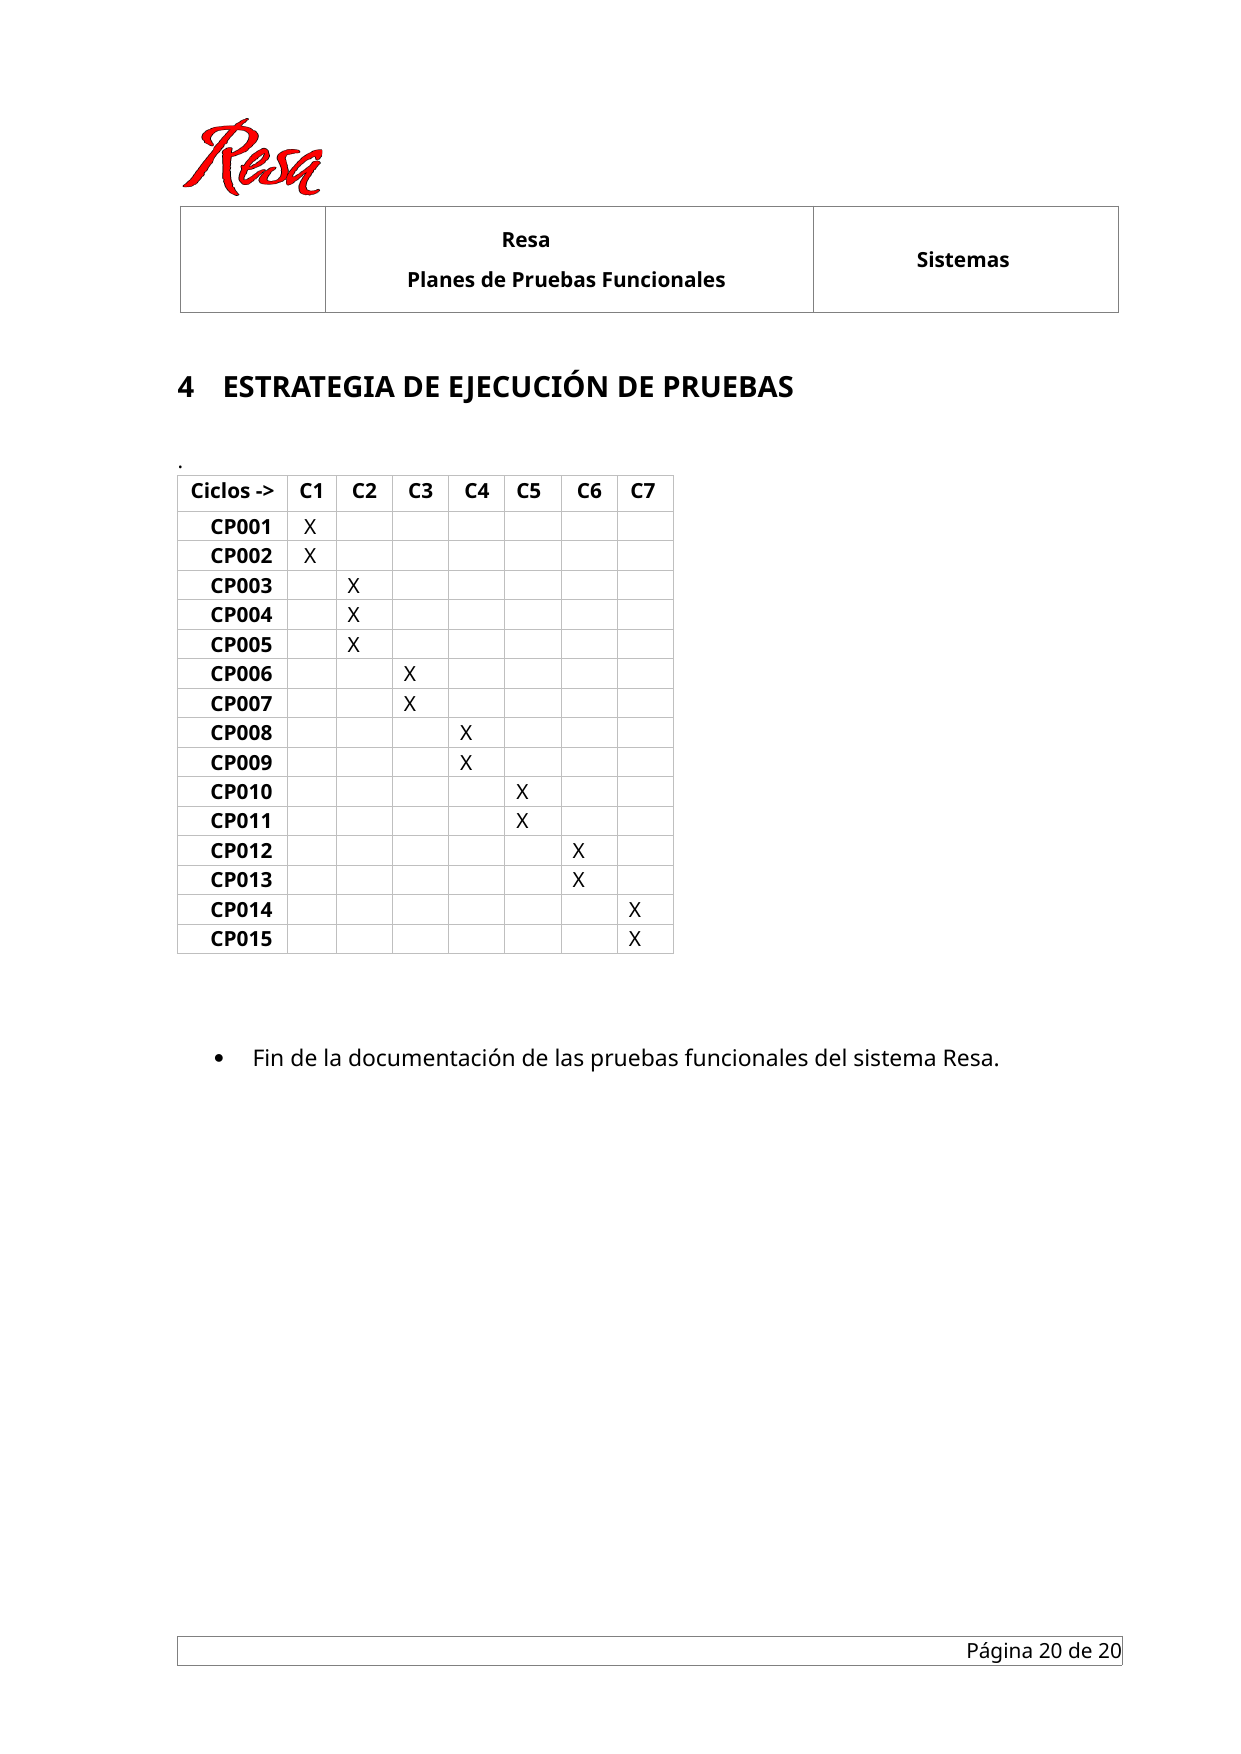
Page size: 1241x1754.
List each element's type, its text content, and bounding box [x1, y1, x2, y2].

table_cell [337, 777, 392, 806]
table_cell X [505, 807, 561, 835]
table_cell X [393, 659, 448, 688]
list Fin de la documentación de las pruebas funcionales del sistema Resa. [215, 1042, 1122, 1073]
table_cell [562, 718, 617, 747]
table_cell [337, 836, 392, 864]
table_cell [393, 571, 448, 599]
table_cell X [337, 630, 392, 658]
table_cell [337, 541, 392, 570]
table_cell X [288, 512, 336, 540]
table_cell [505, 836, 561, 864]
table_cell [288, 718, 336, 747]
table_cell [288, 659, 336, 688]
table_cell [393, 512, 448, 540]
table_cell [562, 807, 617, 835]
table_cell [618, 807, 673, 835]
table_cell [562, 689, 617, 717]
table_cell [288, 866, 336, 894]
table_cell [618, 571, 673, 599]
table_cell [337, 659, 392, 688]
table_cell [562, 659, 617, 688]
table_cell [449, 659, 504, 688]
table_cell [288, 600, 336, 629]
table_cell [562, 777, 617, 806]
table_cell X [393, 689, 448, 717]
table_cell [449, 571, 504, 599]
table_cell [618, 836, 673, 864]
table_cell X [505, 777, 561, 806]
table_cell [393, 777, 448, 806]
table_cell CP003 [178, 571, 287, 599]
table_cell [449, 630, 504, 658]
table_cell CP009 [178, 748, 287, 776]
table_cell [449, 600, 504, 629]
table_cell [449, 512, 504, 540]
table_cell [288, 807, 336, 835]
table_cell [393, 718, 448, 747]
table_cell [393, 807, 448, 835]
table_cell [288, 925, 336, 953]
table_cell CP013 [178, 866, 287, 894]
table_cell [505, 748, 561, 776]
table_cell [618, 541, 673, 570]
table_cell X [449, 718, 504, 747]
table_cell [288, 748, 336, 776]
table_cell [505, 925, 561, 953]
table_cell [449, 807, 504, 835]
table_cell [562, 630, 617, 658]
table_cell [449, 866, 504, 894]
text . [177, 447, 1122, 475]
table_cell [505, 541, 561, 570]
table_cell [618, 630, 673, 658]
table_cell [449, 836, 504, 864]
table_cell [618, 512, 673, 540]
table_cell X [562, 836, 617, 864]
table_cell [562, 512, 617, 540]
table_cell [505, 689, 561, 717]
table_cell CP011 [178, 807, 287, 835]
table_cell CP001 [178, 512, 287, 540]
table_cell X [337, 600, 392, 629]
table_cell [505, 630, 561, 658]
table_cell X [618, 925, 673, 953]
table_cell [449, 689, 504, 717]
table_cell CP002 [178, 541, 287, 570]
table_cell [393, 541, 448, 570]
table_cell [618, 866, 673, 894]
table_cell [562, 895, 617, 923]
table_cell [288, 630, 336, 658]
table_cell [337, 748, 392, 776]
table_cell [393, 925, 448, 953]
table_cell [288, 895, 336, 923]
table_cell [562, 541, 617, 570]
table_cell [618, 689, 673, 717]
table_cell [505, 512, 561, 540]
table_cell [505, 895, 561, 923]
table_cell [449, 925, 504, 953]
table_cell [449, 895, 504, 923]
table_cell X [618, 895, 673, 923]
table_cell CP007 [178, 689, 287, 717]
table_cell CP014 [178, 895, 287, 923]
table_cell X [337, 571, 392, 599]
table_cell X [562, 866, 617, 894]
table_cell [337, 718, 392, 747]
table_cell [288, 571, 336, 599]
table_cell [393, 748, 448, 776]
table_header C5 [505, 476, 561, 511]
table_cell [618, 600, 673, 629]
table_cell [288, 777, 336, 806]
table_header C2 [337, 476, 392, 511]
table_cell [337, 807, 392, 835]
table_cell [288, 689, 336, 717]
table_cell [505, 659, 561, 688]
table_cell [393, 630, 448, 658]
table_cell [618, 718, 673, 747]
table_cell [393, 836, 448, 864]
table_cell CP006 [178, 659, 287, 688]
table_cell [288, 836, 336, 864]
table_cell CP010 [178, 777, 287, 806]
table_cell [337, 689, 392, 717]
table_cell [393, 600, 448, 629]
table_cell [562, 600, 617, 629]
table_cell [449, 777, 504, 806]
table_header C3 [393, 476, 448, 511]
table_header C4 [449, 476, 504, 511]
table_cell [337, 925, 392, 953]
table_cell [618, 748, 673, 776]
table_cell CP005 [178, 630, 287, 658]
table_cell CP012 [178, 836, 287, 864]
table_cell [618, 777, 673, 806]
table_cell [337, 866, 392, 894]
table_cell [505, 866, 561, 894]
table_cell [505, 571, 561, 599]
table_cell CP008 [178, 718, 287, 747]
table_header C6 [562, 476, 617, 511]
subtitle ESTRATEGIA DE EJECUCIÓN DE PRUEBAS [177, 366, 1122, 406]
table_cell [337, 512, 392, 540]
table_cell CP015 [178, 925, 287, 953]
table_cell [337, 895, 392, 923]
table_header C7 [618, 476, 673, 511]
table_cell [393, 895, 448, 923]
table_cell [562, 748, 617, 776]
table_cell X [449, 748, 504, 776]
table_header Ciclos -> [178, 476, 287, 511]
table_cell [505, 600, 561, 629]
table_cell [505, 718, 561, 747]
table_cell X [288, 541, 336, 570]
table_cell [562, 571, 617, 599]
table_header C1 [288, 476, 336, 511]
table_cell [449, 541, 504, 570]
table_cell [562, 925, 617, 953]
table_cell [393, 866, 448, 894]
table_cell CP004 [178, 600, 287, 629]
table_cell [618, 659, 673, 688]
